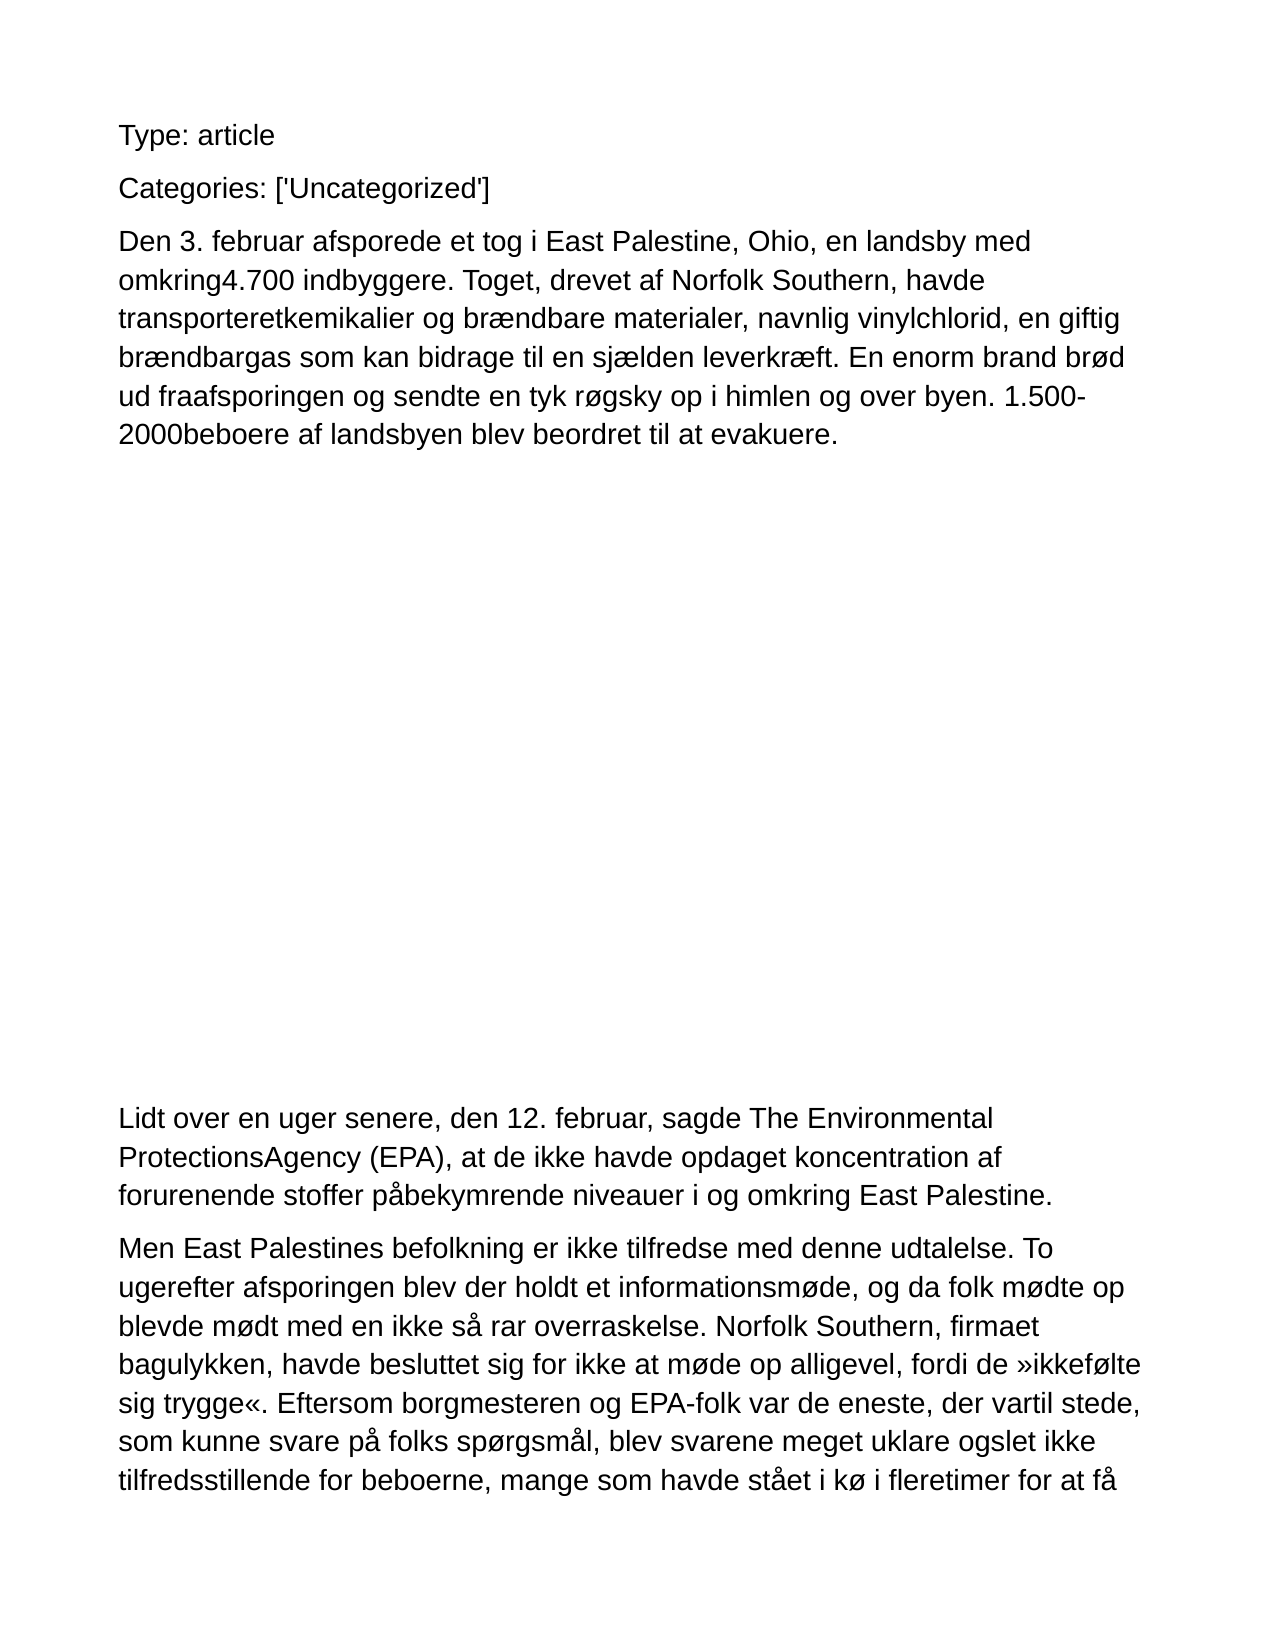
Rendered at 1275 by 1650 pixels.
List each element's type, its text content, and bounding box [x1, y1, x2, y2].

text Lidt over en uger senere, den 12. februar, sagde The Environmental ProtectionsAgency (EPA), at de ikke havde opdaget koncentration af forurenende stoffer påbekymrende niveauer i og omkring East Palestine. [118, 1101, 1157, 1212]
text Den 3. februar afsporede et tog i East Palestine, Ohio, en landsby med omkring4.700 indbyggere. Toget, drevet af Norfolk Southern, havde transporteretkemikalier og brændbare materialer, navnlig vinylchlorid, en giftig brændbargas som kan bidrage til en sjælden leverkræft. En enorm brand brød ud fraafsporingen og sendte en tyk røgsky op i himlen og over byen. 1.500-2000beboere af landsbyen blev beordret til at evakuere. [118, 224, 1157, 451]
text Categories: ['Uncategorized'] [118, 171, 1157, 205]
text Type: article [118, 118, 1157, 152]
text Men East Palestines befolkning er ikke tilfredse med denne udtalelse. To ugerefter afsporingen blev der holdt et informationsmøde, og da folk mødte op blevde mødt med en ikke så rar overraskelse. Norfolk Southern, firmaet bagulykken, havde besluttet sig for ikke at møde op alligevel, fordi de »ikkefølte sig trygge«. Eftersom borgmesteren og EPA-folk var de eneste, der vartil stede, som kunne svare på folks spørgsmål, blev svarene meget uklare ogslet ikke tilfredsstillende for beboerne, mange som havde stået i kø i fleretimer for at få [118, 1231, 1157, 1496]
